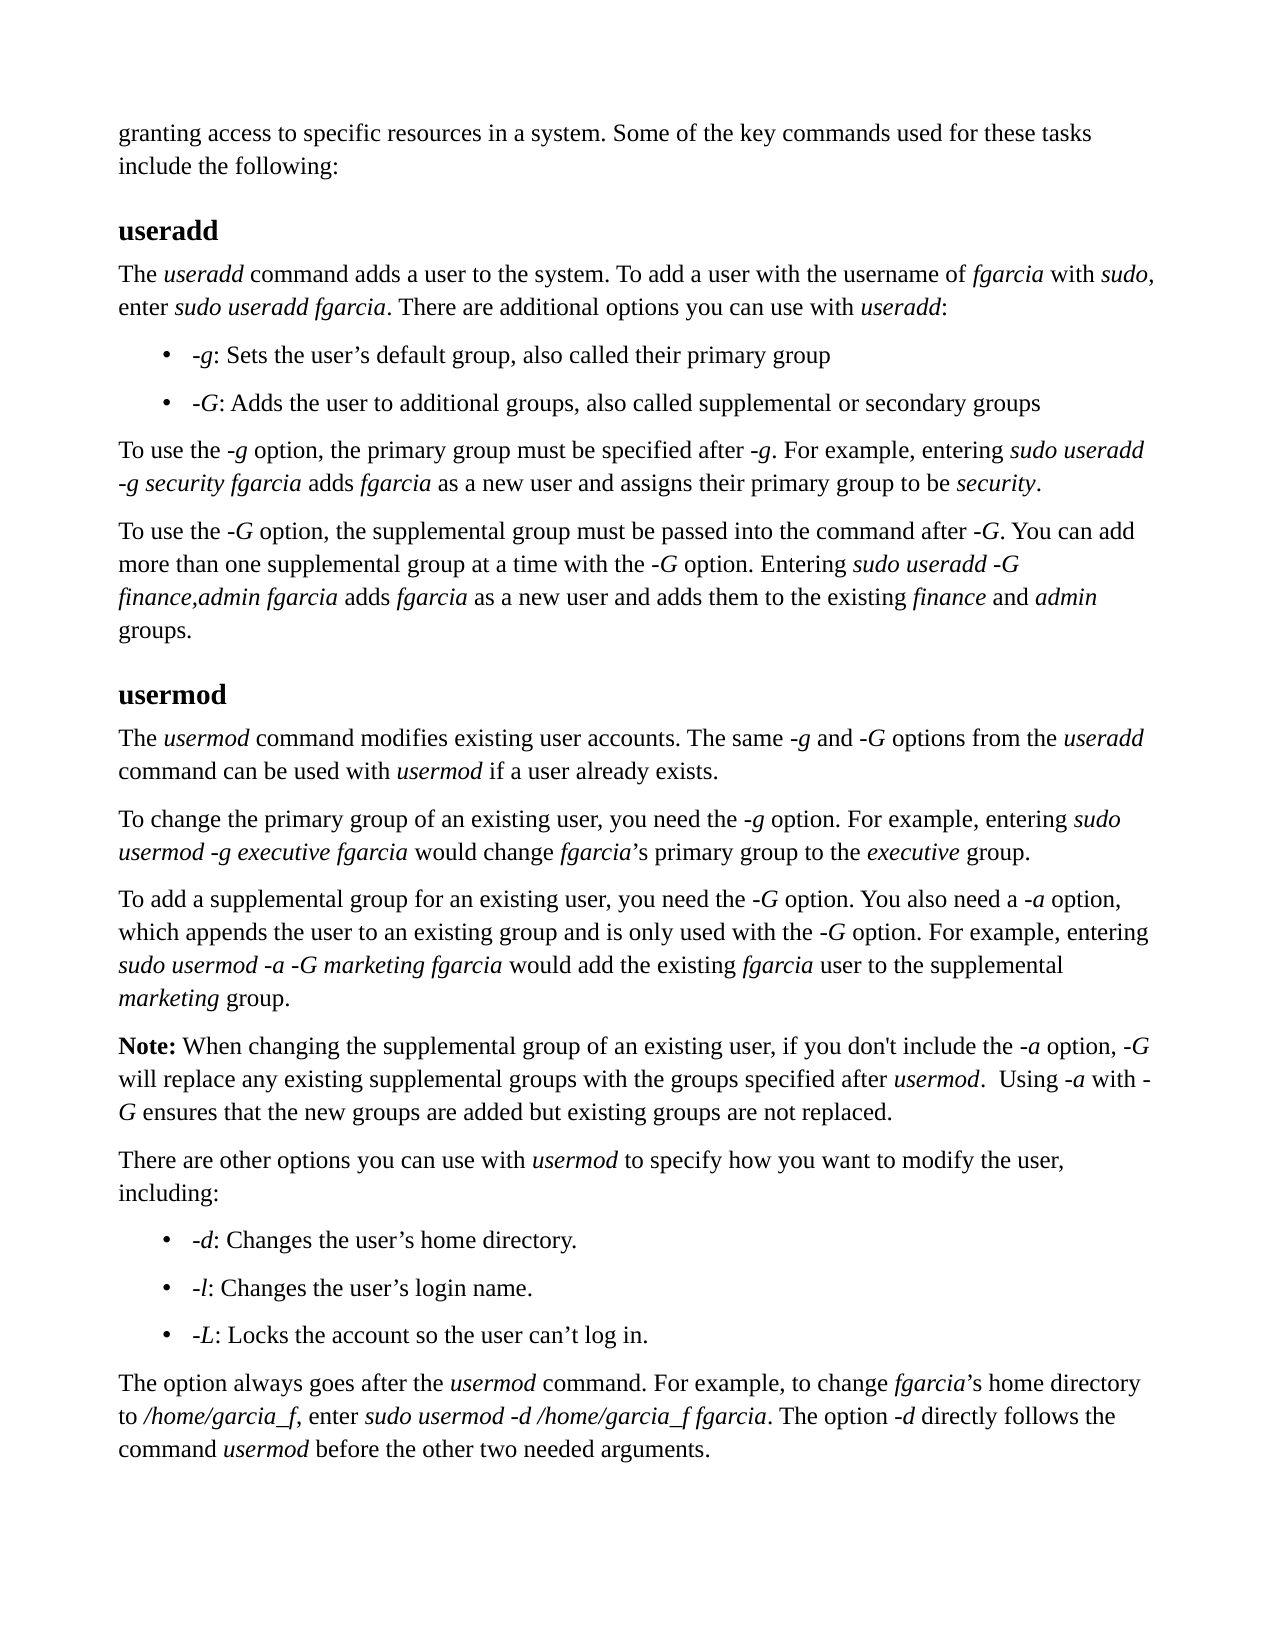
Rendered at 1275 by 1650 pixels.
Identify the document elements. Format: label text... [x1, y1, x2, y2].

text The usermod command modifies existing user accounts. The same -g and -G options from the useradd command can be used with usermod if a user already exists. [118, 723, 1157, 785]
list -l: Changes the user’s login name. [162, 1273, 1157, 1302]
text Note: When changing the supplemental group of an existing user, if you don't include the -a option, -G will replace any existing supplemental groups with the groups specified after usermod. Using -a with -G ensures that the new groups are added but existing groups are not replaced. [118, 1031, 1157, 1126]
text To add a supplemental group for an existing user, you need the -G option. You also need a -a option, which appends the user to an existing group and is only used with the -G option. For example, entering sudo usermod -a -G marketing fgarcia would add the existing fgarcia user to the supplemental marketing group. [118, 884, 1157, 1012]
text To use the -G option, the supplemental group must be passed into the command after -G. You can add more than one supplemental group at a time with the -G option. Entering sudo useradd -G finance,admin fgarcia adds fgarcia as a new user and adds them to the existing finance and admin groups. [118, 516, 1157, 644]
text There are other options you can use with usermod to specify how you want to modify the user, including: [118, 1145, 1157, 1206]
text The option always goes after the usermod command. For example, to change fgarcia’s home directory to /home/garcia_f, enter sudo usermod -d /home/garcia_f fgarcia. The option -d directly follows the command usermod before the other two needed arguments. [118, 1368, 1157, 1463]
text To change the primary group of an existing user, you need the -g option. For example, entering sudo usermod -g executive fgarcia would change fgarcia’s primary group to the executive group. [118, 804, 1157, 866]
list -L: Locks the account so the user can’t log in. [162, 1321, 1157, 1349]
subtitle usermod [118, 677, 1157, 711]
list -d: Changes the user’s home directory. [162, 1225, 1157, 1254]
text The useradd command adds a user to the system. To add a user with the username of fgarcia with sudo, enter sudo useradd fgarcia. There are additional options you can use with useradd: [118, 259, 1157, 321]
subtitle useradd [118, 213, 1157, 247]
list -g: Sets the user’s default group, also called their primary group [162, 340, 1157, 369]
text granting access to specific resources in a system. Some of the key commands used for these tasks include the following: [118, 118, 1157, 180]
list -G: Adds the user to additional groups, also called supplemental or secondary groups [162, 388, 1157, 416]
text To use the -g option, the primary group must be specified after -g. For example, entering sudo useradd -g security fgarcia adds fgarcia as a new user and assigns their primary group to be security. [118, 435, 1157, 497]
